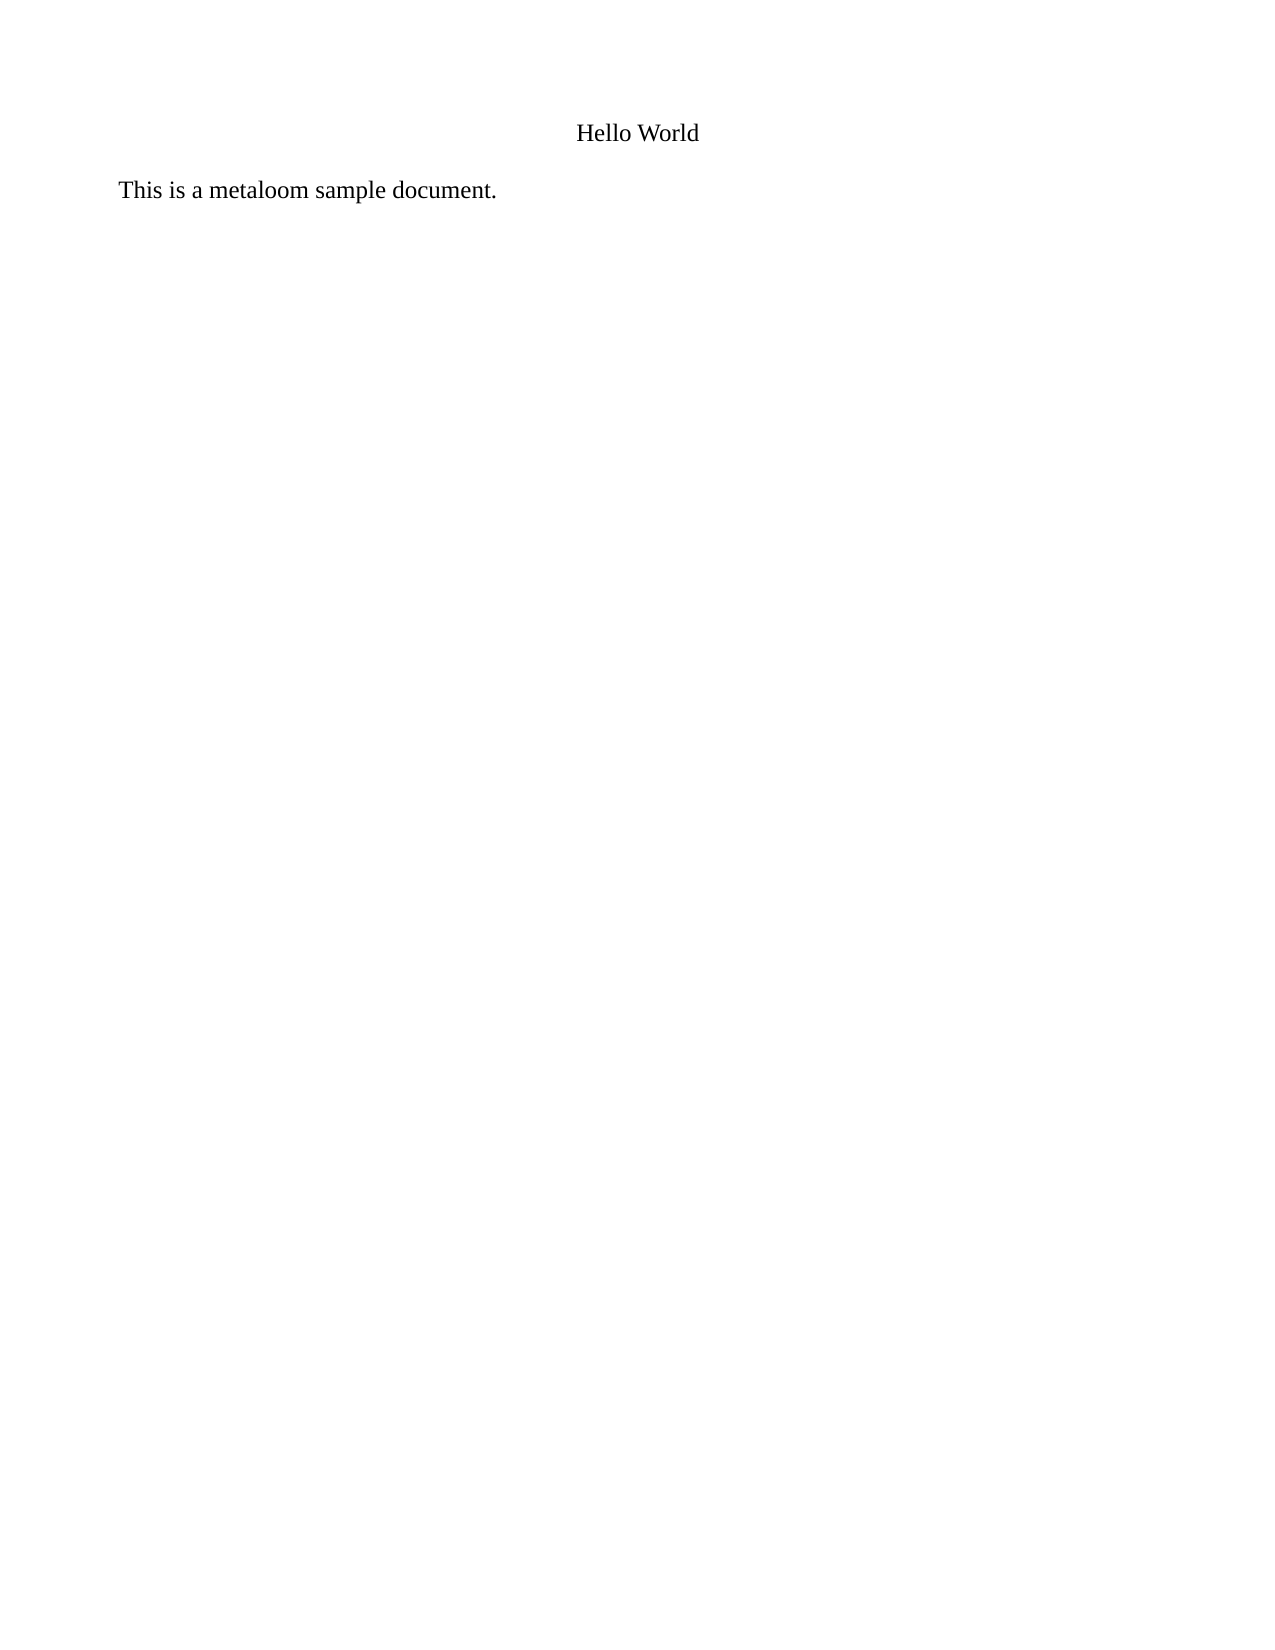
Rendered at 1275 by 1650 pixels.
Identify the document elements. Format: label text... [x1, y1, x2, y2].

text Hello World [118, 118, 1157, 147]
text This is a metaloom sample document. [118, 176, 1157, 204]
